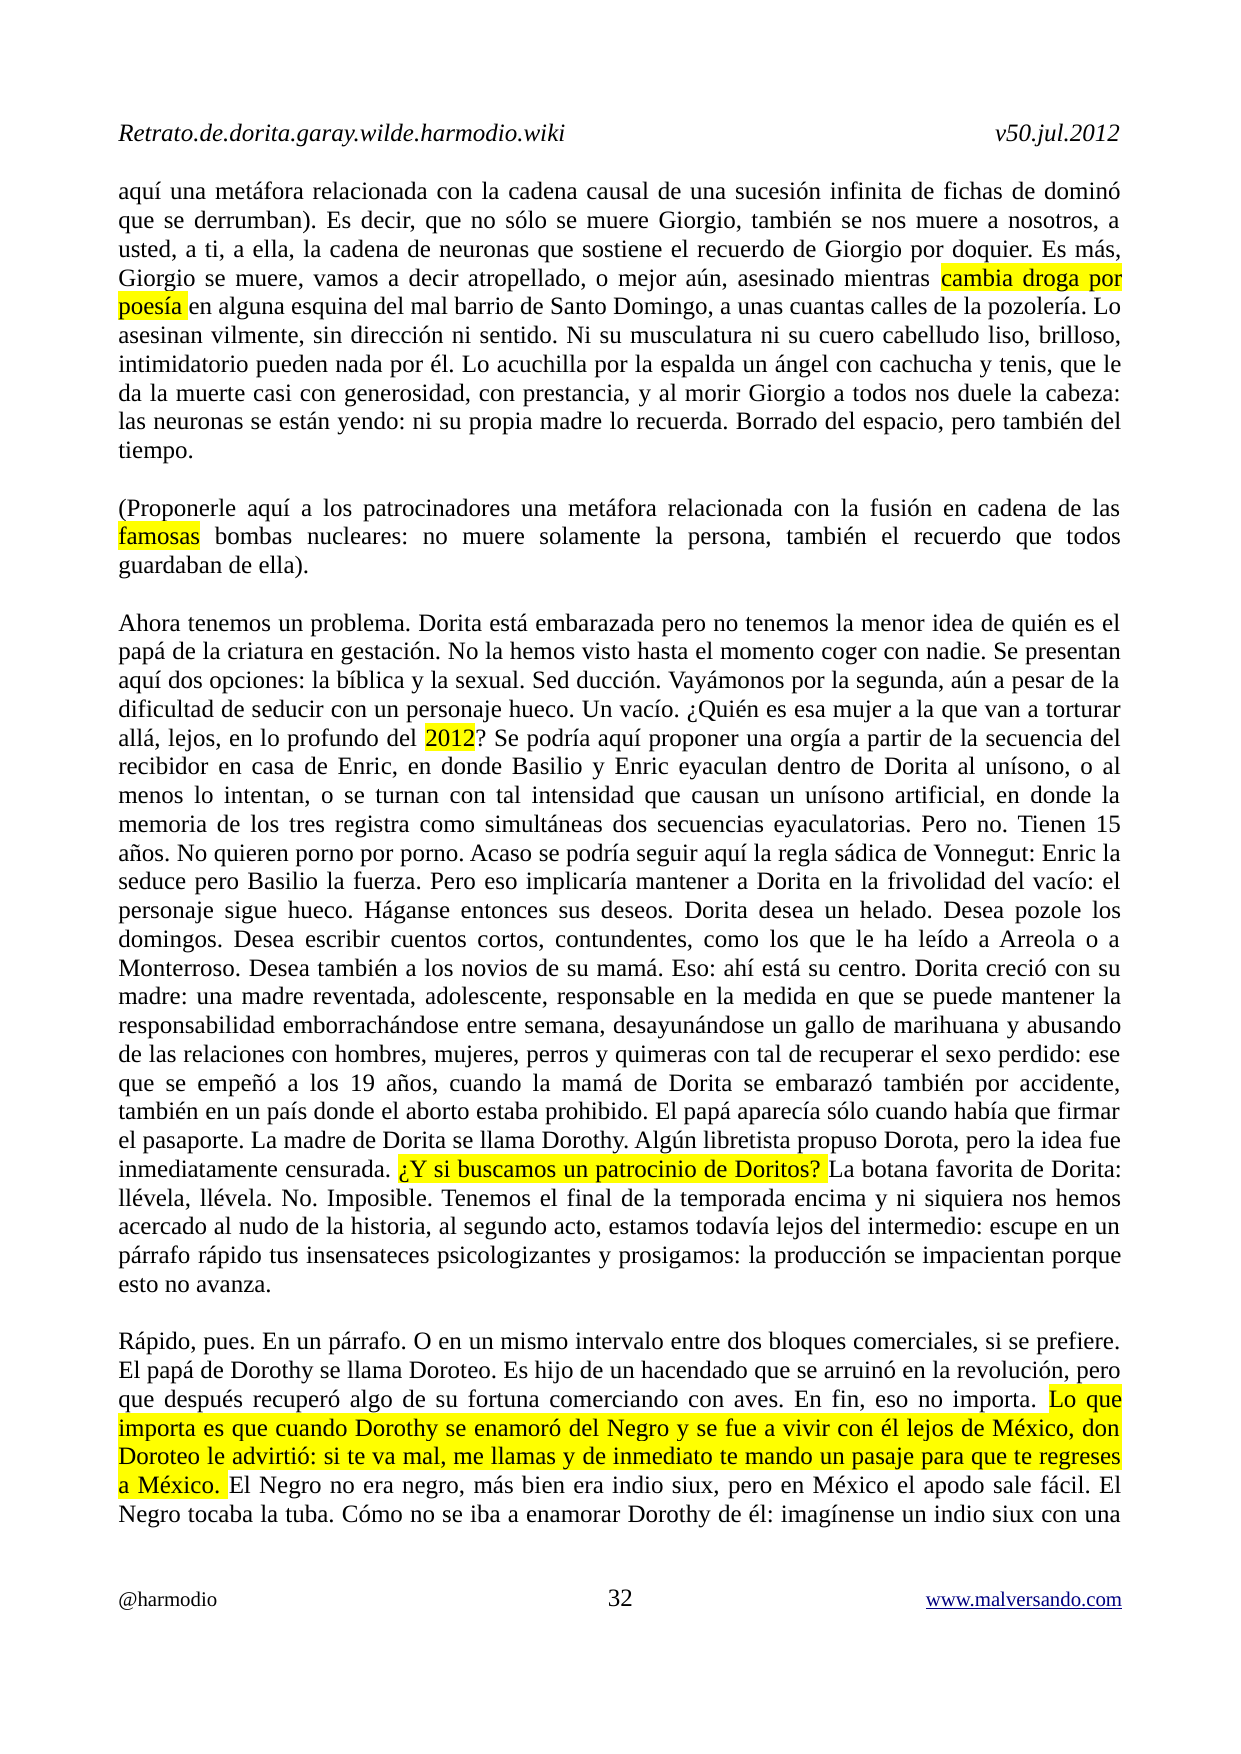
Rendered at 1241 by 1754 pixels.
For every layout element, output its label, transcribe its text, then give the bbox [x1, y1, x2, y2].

text Rápido, pues. En un párrafo. O en un mismo intervalo entre dos bloques comerciales, si se prefiere. El papá de Dorothy se llama Doroteo. Es hijo de un hacendado que se arruinó en la revolución, pero que después recuperó algo de su fortuna comerciando con aves. En fin, eso no importa. Lo que importa es que cuando Dorothy se enamoró del Negro y se fue a vivir con él lejos de México, don Doroteo le advirtió: si te va mal, me llamas y de inmediato te mando un pasaje para que te regreses a México. El Negro no era negro, más bien era indio siux, pero en México el apodo sale fácil. El Negro tocaba la tuba. Cómo no se iba a enamorar Dorothy de él: imagínense un indio siux con una [118, 1326, 1122, 1528]
text Ahora tenemos un problema. Dorita está embarazada pero no tenemos la menor idea de quién es el papá de la criatura en gestación. No la hemos visto hasta el momento coger con nadie. Se presentan aquí dos opciones: la bíblica y la sexual. Sed ducción. Vayámonos por la segunda, aún a pesar de la dificultad de seducir con un personaje hueco. Un vacío. ¿Quién es esa mujer a la que van a torturar allá, lejos, en lo profundo del 2012? Se podría aquí proponer una orgía a partir de la secuencia del recibidor en casa de Enric, en donde Basilio y Enric eyaculan dentro de Dorita al unísono, o al menos lo intentan, o se turnan con tal intensidad que causan un unísono artificial, en donde la memoria de los tres registra como simultáneas dos secuencias eyaculatorias. Pero no. Tienen 15 años. No quieren porno por porno. Acaso se podría seguir aquí la regla sádica de Vonnegut: Enric la seduce pero Basilio la fuerza. Pero eso implicaría mantener a Dorita en la frivolidad del vacío: el personaje sigue hueco. Háganse entonces sus deseos. Dorita desea un helado. Desea pozole los domingos. Desea escribir cuentos cortos, contundentes, como los que le ha leído a Arreola o a Monterroso. Desea también a los novios de su mamá. Eso: ahí está su centro. Dorita creció con su madre: una madre reventada, adolescente, responsable en la medida en que se puede mantener la responsabilidad emborrachándose entre semana, desayunándose un gallo de marihuana y abusando de las relaciones con hombres, mujeres, perros y quimeras con tal de recuperar el sexo perdido: ese que se empeñó a los 19 años, cuando la mamá de Dorita se embarazó también por accidente, también en un país donde el aborto estaba prohibido. El papá aparecía sólo cuando había que firmar el pasaporte. La madre de Dorita se llama Dorothy. Algún libretista propuso Dorota, pero la idea fue inmediatamente censurada. ¿Y si buscamos un patrocinio de Doritos? La botana favorita de Dorita: llévela, llévela. No. Imposible. Tenemos el final de la temporada encima y ni siquiera nos hemos acercado al nudo de la historia, al segundo acto, estamos todavía lejos del intermedio: escupe en un párrafo rápido tus insensateces psicologizantes y prosigamos: la producción se impacientan porque esto no avanza. [118, 608, 1122, 1298]
text (Proponerle aquí a los patrocinadores una metáfora relacionada con la fusión en cadena de las famosas bombas nucleares: no muere solamente la persona, también el recuerdo que todos guardaban de ella). [118, 493, 1122, 579]
text aquí una metáfora relacionada con la cadena causal de una sucesión infinita de fichas de dominó que se derrumban). Es decir, que no sólo se muere Giorgio, también se nos muere a nosotros, a usted, a ti, a ella, la cadena de neuronas que sostiene el recuerdo de Giorgio por doquier. Es más, Giorgio se muere, vamos a decir atropellado, o mejor aún, asesinado mientras cambia droga por poesía en alguna esquina del mal barrio de Santo Domingo, a unas cuantas calles de la pozolería. Lo asesinan vilmente, sin dirección ni sentido. Ni su musculatura ni su cuero cabelludo liso, brilloso, intimidatorio pueden nada por él. Lo acuchilla por la espalda un ángel con cachucha y tenis, que le da la muerte casi con generosidad, con prestancia, y al morir Giorgio a todos nos duele la cabeza: las neuronas se están yendo: ni su propia madre lo recuerda. Borrado del espacio, pero también del tiempo. [118, 176, 1122, 464]
